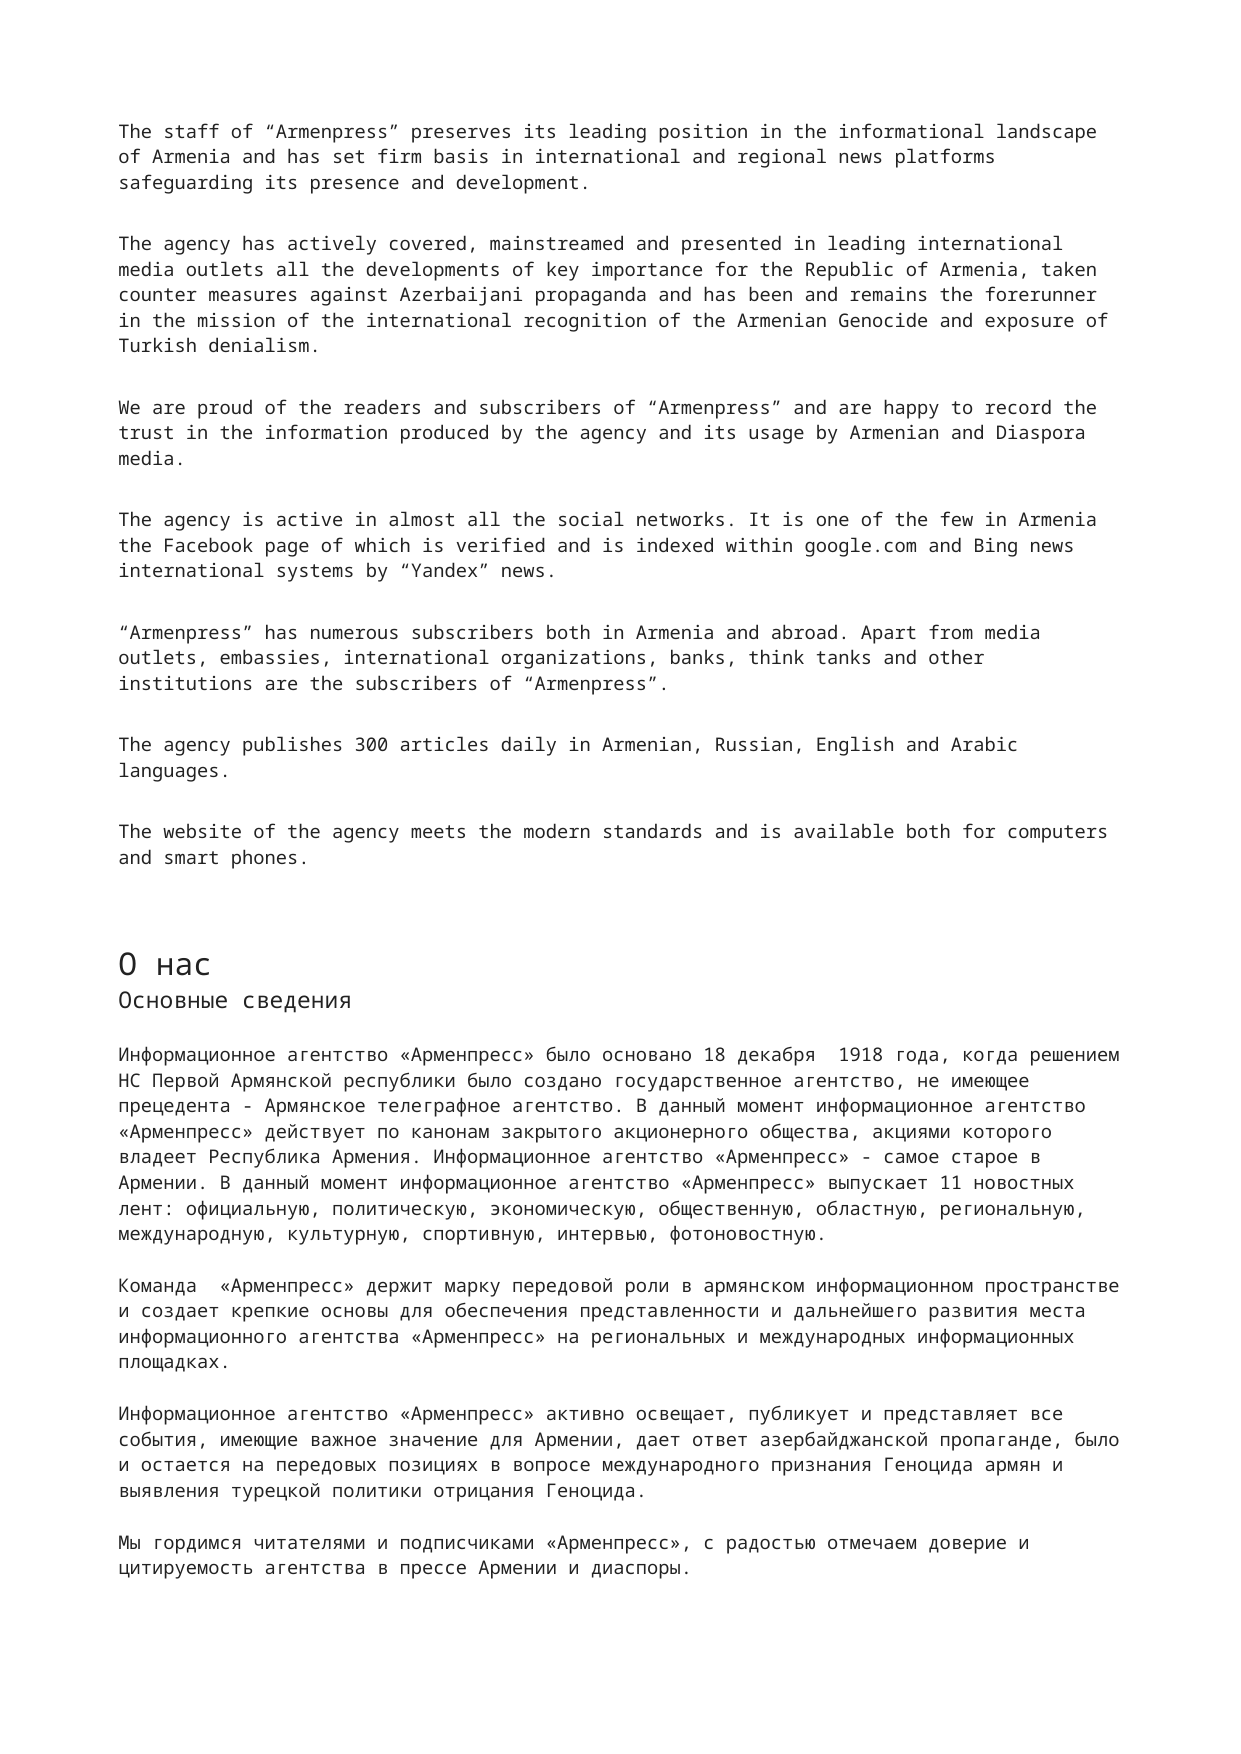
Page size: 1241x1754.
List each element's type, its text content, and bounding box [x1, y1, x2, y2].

text Команда «Арменпресс» держит марку передовой роли в армянском информационном пространстве и создает крепкие основы для обеспечения представленности и дальнейшего развития места информационного агентства «Арменпресс» на региональных и международных информационных площадках. [118, 1272, 1122, 1374]
text Мы гордимся читателями и подписчиками «Арменпресс», с радостью отмечаем доверие и цитируемость агентства в прессе Армении и диаспоры. [118, 1529, 1122, 1580]
text Информационное агентство «Арменпресс» было основано 18 декабря 1918 года, когда решением НС Первой Армянской республики было создано государственное агентство, не имеющее прецедента - Армянское телеграфное агентство. В данный момент информационное агентство «Арменпресс» действует по канонам закрытого акционерного общества, акциями которого владеет Республика Армения. Информационное агентство «Арменпресс» - самое старое в Армении. В данный момент информационное агентство «Арменпресс» выпускает 11 новостных лент: официальную, политическую, экономическую, общественную, областную, региональную, международную, культурную, спортивную, интервью, фотоновостную. [118, 1042, 1122, 1246]
text Основные сведения [118, 984, 1122, 1015]
text We are proud of the readers and subscribers of “Armenpress” and are happy to record the trust in the information produced by the agency and its usage by Armenian and Diaspora media. [118, 394, 1122, 471]
text Информационное агентство «Арменпресс» активно освещает, публикует и представляет все события, имеющие важное значение для Армении, дает ответ азербайджанской пропаганде, было и остается на передовых позициях в вопросе международного признания Геноцида армян и выявления турецкой политики отрицания Геноцида. [118, 1401, 1122, 1503]
text “Armenpress” has numerous subscribers both in Armenia and abroad. Apart from media outlets, embassies, international organizations, banks, think tanks and other institutions are the subscribers of “Armenpress”. [118, 619, 1122, 696]
text The agency is active in almost all the social networks. It is one of the few in Armenia the Facebook page of which is verified and is indexed within google.com and Bing news international systems by “Yandex” news. [118, 507, 1122, 583]
text The website of the agency meets the modern standards and is available both for computers and smart phones. [118, 819, 1122, 870]
text The staff of “Armenpress” preserves its leading position in the informational landscape of Armenia and has set firm basis in international and regional news platforms safeguarding its presence and development. [118, 118, 1122, 195]
text The agency publishes 300 articles daily in Armenian, Russian, English and Arabic languages. [118, 732, 1122, 783]
text О нас [118, 942, 1122, 984]
text The agency has actively covered, mainstreamed and presented in leading international media outlets all the developments of key importance for the Republic of Armenia, taken counter measures against Azerbaijani propaganda and has been and remains the forerunner in the mission of the international recognition of the Armenian Genocide and exposure of Turkish denialism. [118, 231, 1122, 358]
